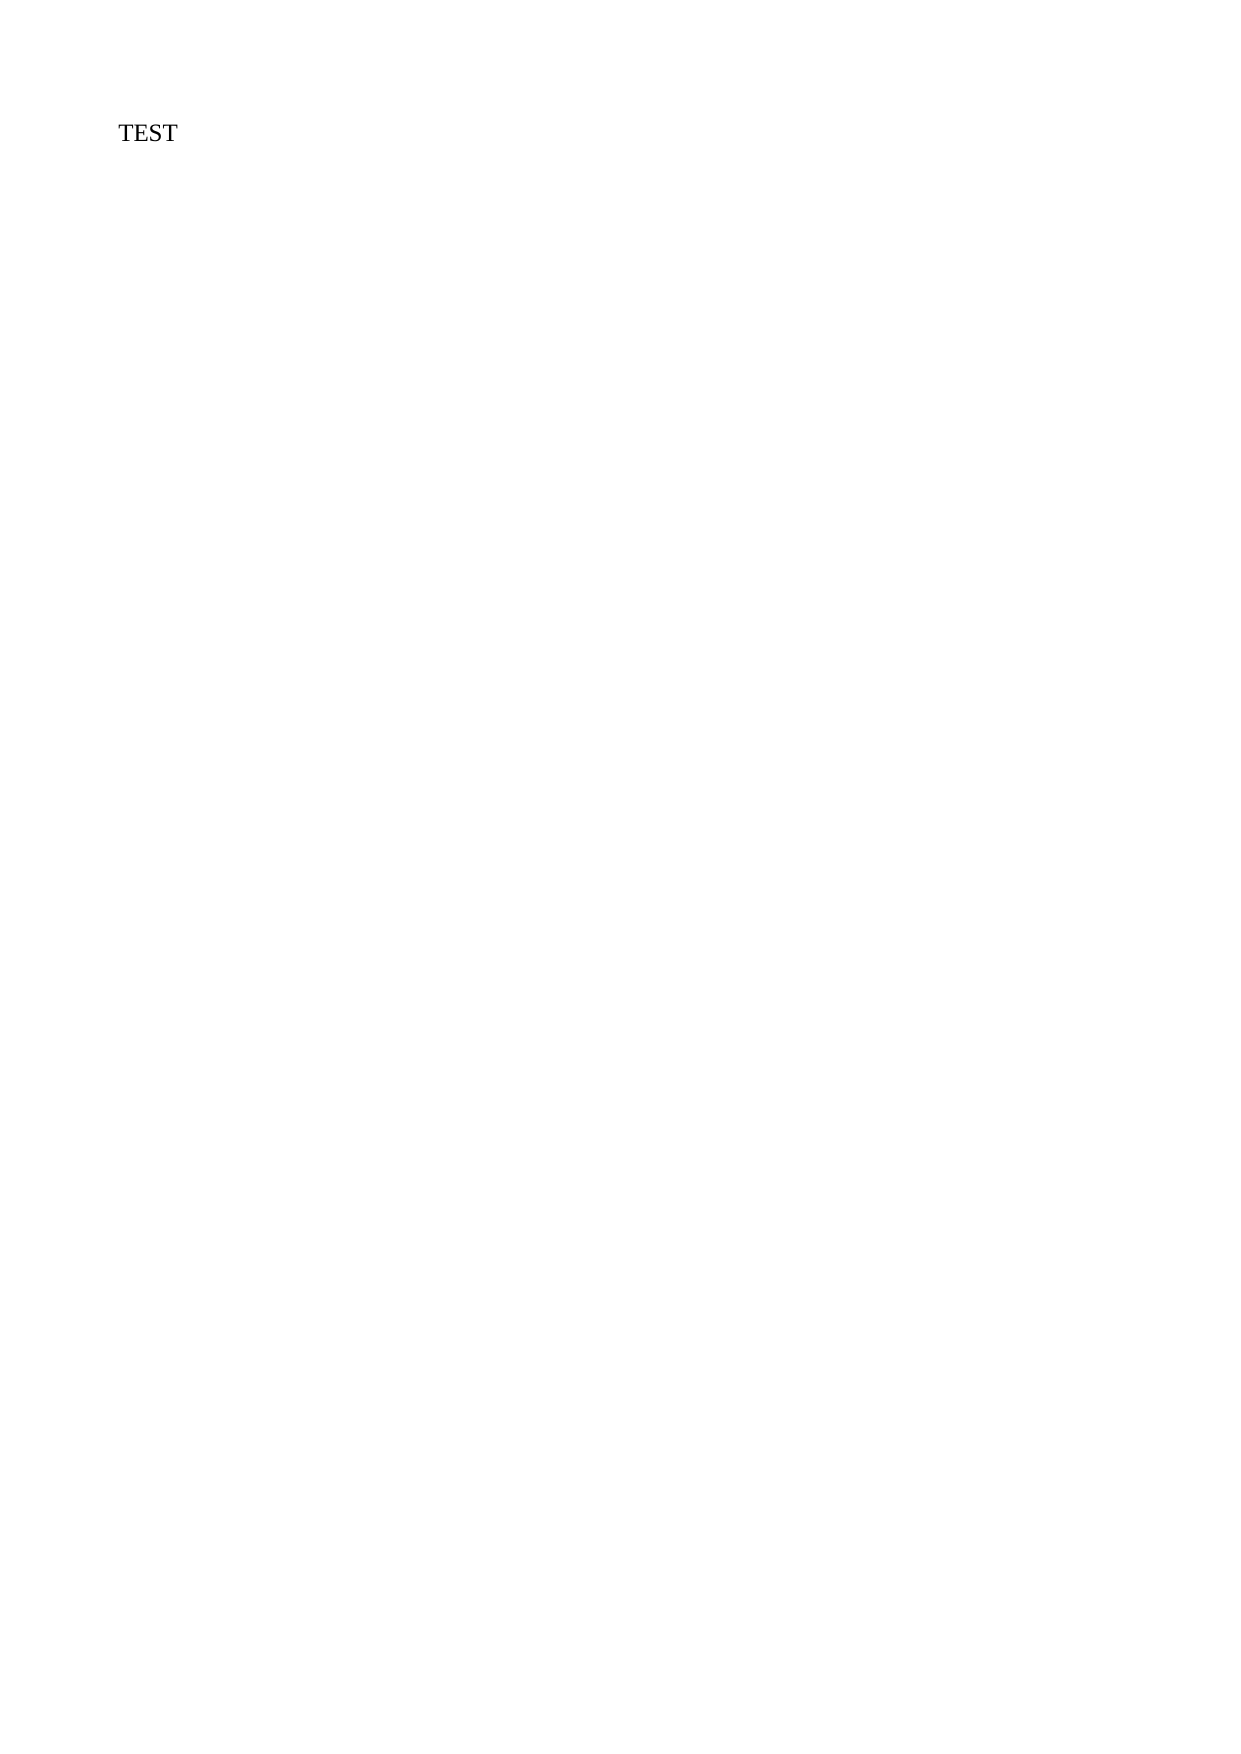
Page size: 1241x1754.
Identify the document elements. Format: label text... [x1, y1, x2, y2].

text TEST [118, 118, 1122, 147]
